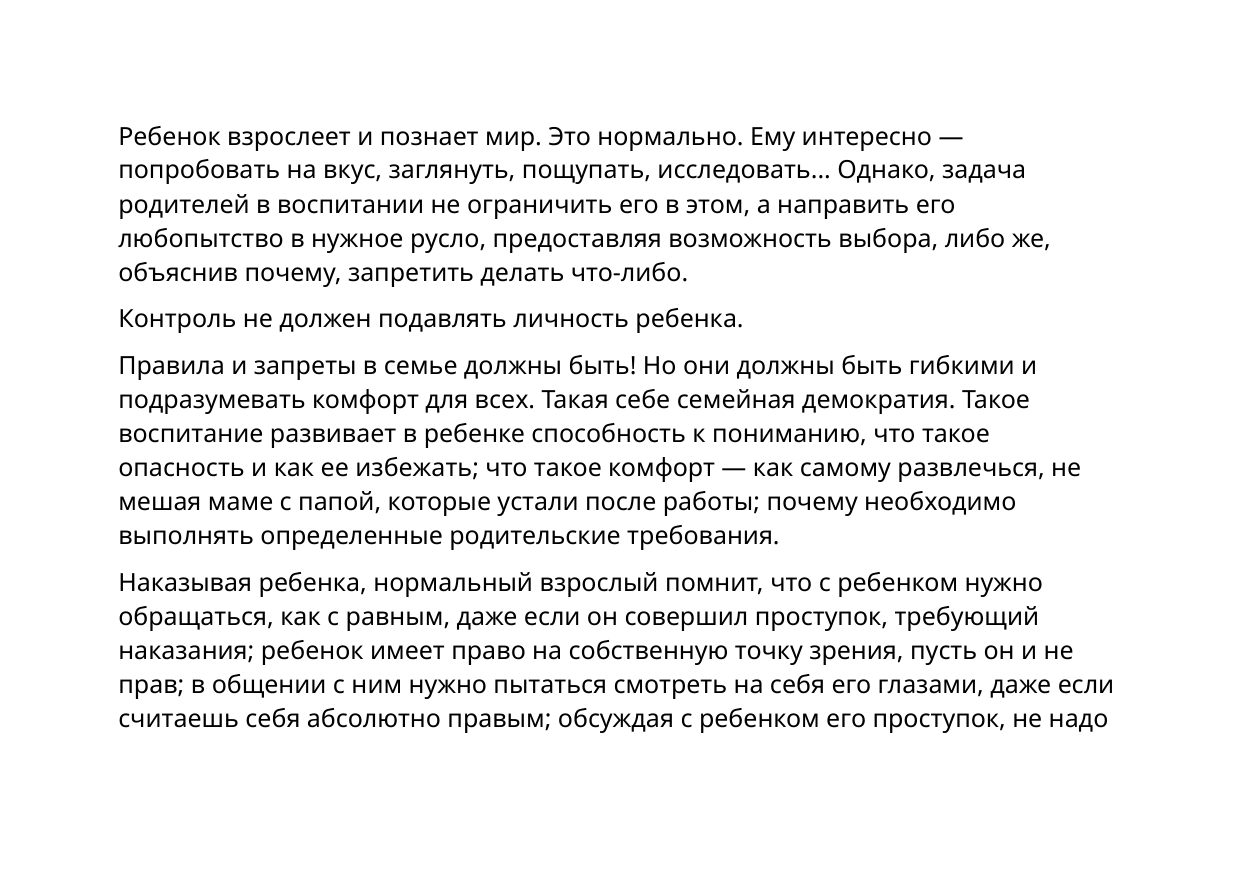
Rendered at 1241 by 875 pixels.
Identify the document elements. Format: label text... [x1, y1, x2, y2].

text Правила и запреты в семье должны быть! Но они должны быть гибкими и подразумевать комфорт для всех. Такая себе семейная демократия. Такое воспитание развивает в ребенке способность к пониманию, что такое опасность и как ее избежать; что такое комфорт — как самому развлечься, не мешая маме с папой, которые устали после работы; почему необходимо выполнять определенные родительские требования. [118, 347, 1122, 552]
text Наказывая ребенка, нормальный взрослый помнит, что с ребенком нужно обращаться, как с равным, даже если он совершил проступок, требующий наказания; ребенок имеет право на собственную точку зрения, пусть он и не прав; в общении с ним нужно пытаться смотреть на себя его глазами, даже если считаешь себя абсолютно правым; обсуждая с ребенком его проступок, не надо [118, 564, 1122, 735]
text Контроль не должен подавлять личность ребенка. [118, 301, 1122, 335]
text Ребенок взрослеет и познает мир. Это нормально. Ему интересно — попробовать на вкус, заглянуть, пощупать, исследовать... Однако, задача родителей в воспитании не ограничить его в этом, а направить его любопытство в нужное русло, предоставляя возможность выбора, либо же, объяснив почему, запретить делать что-либо. [118, 118, 1122, 288]
